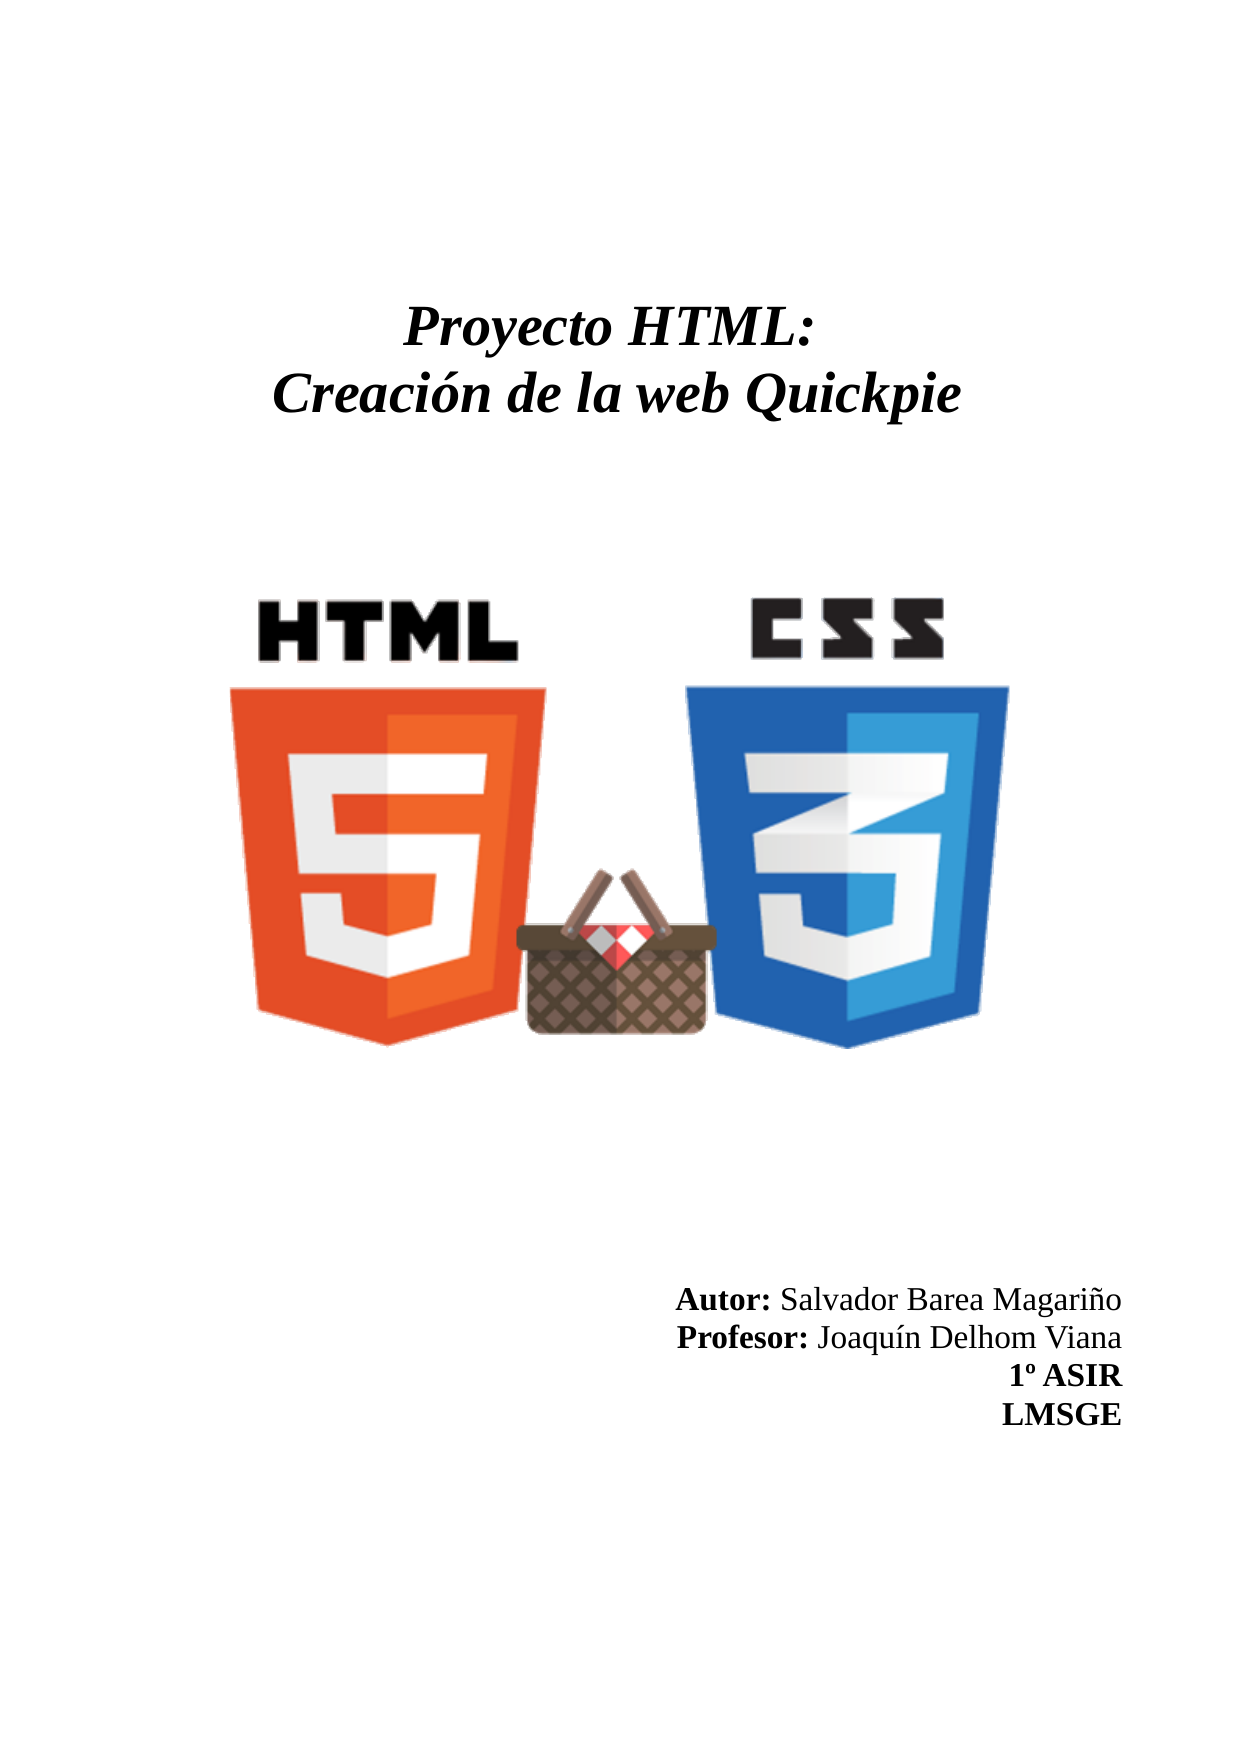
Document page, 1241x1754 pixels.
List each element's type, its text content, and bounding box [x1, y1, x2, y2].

text Autor: Salvador Barea Magariño [118, 1279, 1122, 1317]
text Proyecto HTML: [118, 291, 1122, 358]
text Profesor: Joaquín Delhom Viana [118, 1317, 1122, 1356]
text Creación de la web Quickpie [118, 358, 1122, 425]
text LMSGE [118, 1394, 1122, 1432]
text 1º ASIR [118, 1356, 1122, 1394]
picture [229, 597, 1011, 1049]
